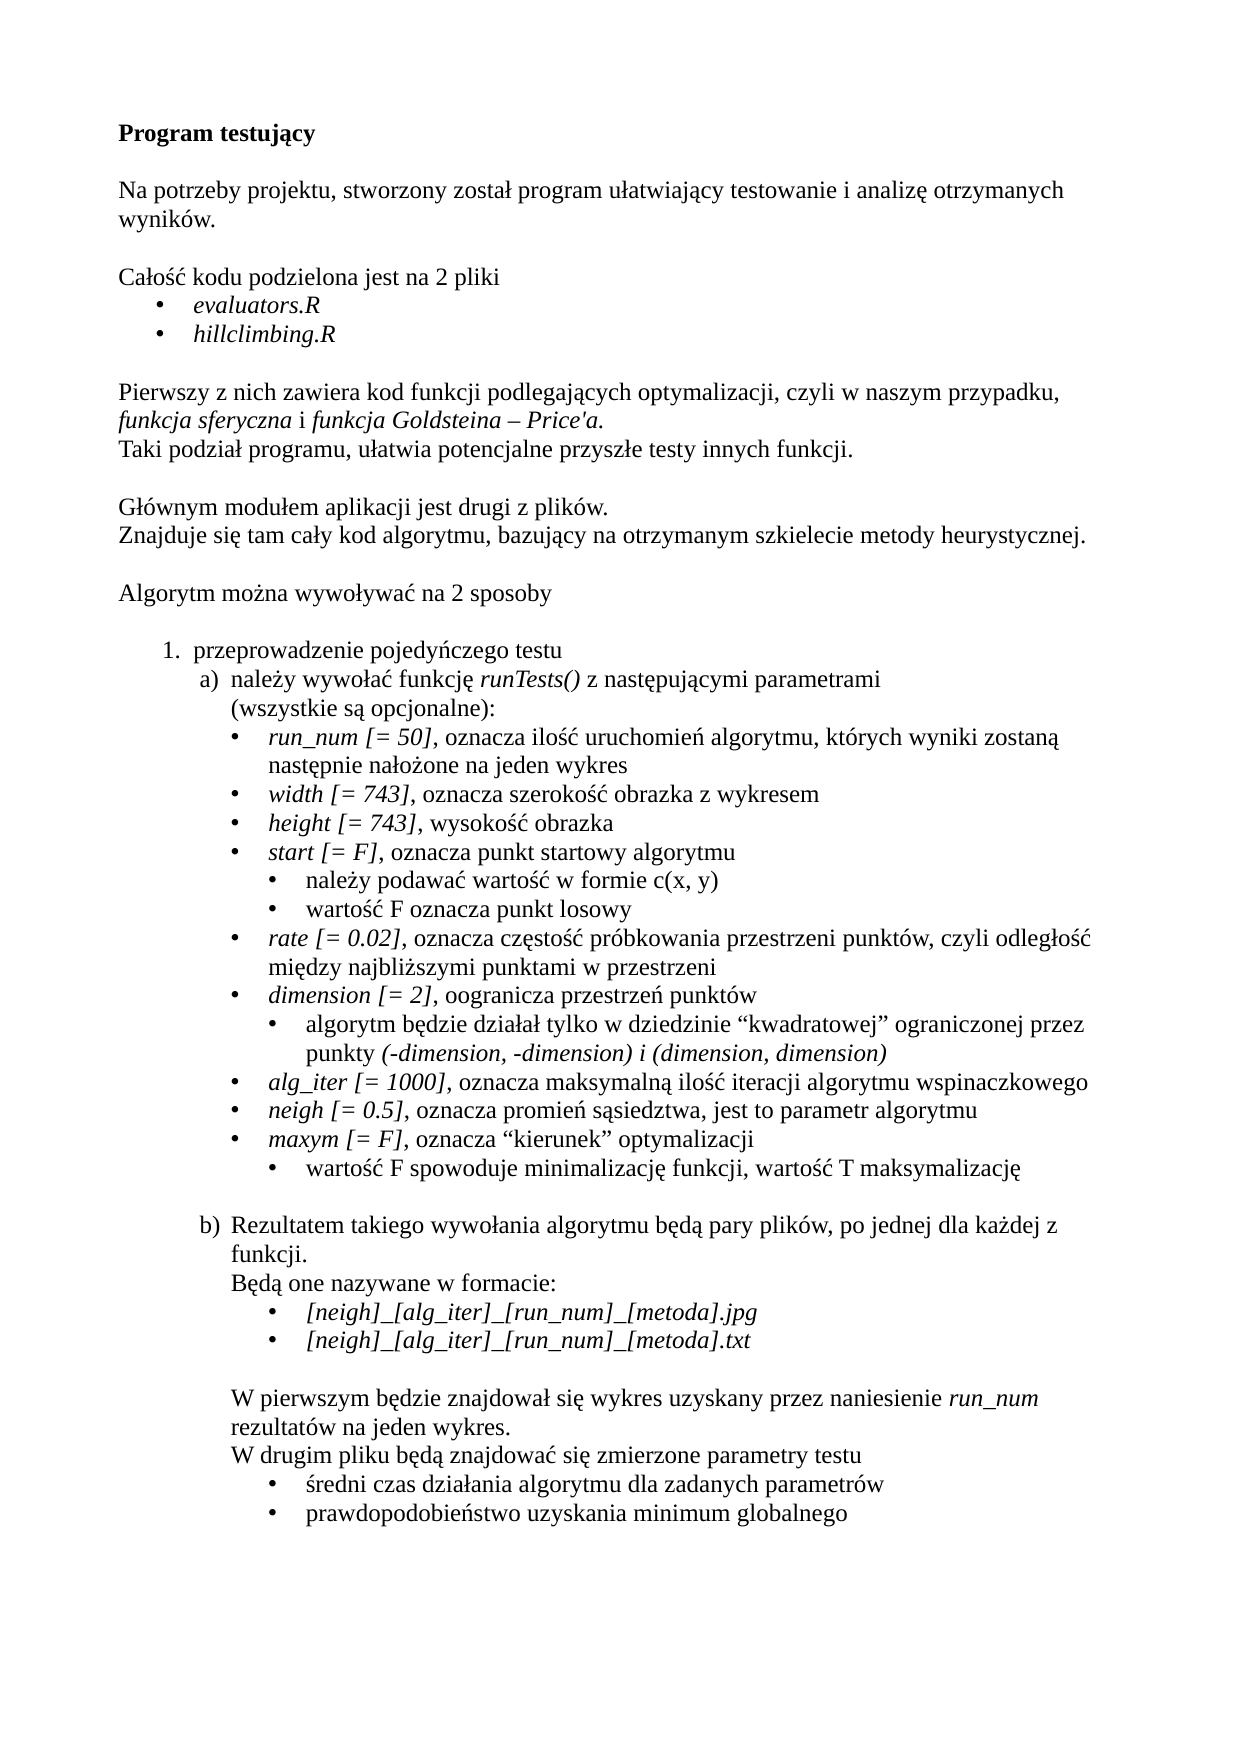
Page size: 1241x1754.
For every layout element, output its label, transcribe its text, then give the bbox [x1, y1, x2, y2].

list średni czas działania algorytmu dla zadanych parametrów [268, 1469, 1122, 1498]
list maxym [= F], oznacza “kierunek” optymalizacji [231, 1124, 1122, 1153]
text Algorytm można wywoływać na 2 sposoby [118, 578, 1122, 607]
list start [= F], oznacza punkt startowy algorytmu [231, 837, 1122, 866]
list [neigh]_[alg_iter]_[run_num]_[metoda].jpg [268, 1297, 1122, 1326]
text Program testujący [118, 118, 1122, 147]
list [neigh]_[alg_iter]_[run_num]_[metoda].txt [268, 1326, 1122, 1354]
list W drugim pliku będą znajdować się zmierzone parametry testu [193, 1441, 1122, 1469]
list evaluators.R [156, 291, 1122, 319]
list hillclimbing.R [156, 319, 1122, 348]
list prawdopodobieństwo uzyskania minimum globalnego [268, 1498, 1122, 1527]
list przeprowadzenie pojedyńczego testu [156, 636, 1122, 664]
text Pierwszy z nich zawiera kod funkcji podlegających optymalizacji, czyli w naszym przypadku, funkcja sferyczna i funkcja Goldsteina – Price'a. [118, 377, 1122, 434]
list height [= 743], wysokość obrazka [231, 808, 1122, 837]
list run_num [= 50], oznacza ilość uruchomień algorytmu, których wyniki zostaną następnie nałożone na jeden wykres [231, 722, 1122, 779]
text Całość kodu podzielona jest na 2 pliki [118, 262, 1122, 291]
list (wszystkie są opcjonalne): [193, 693, 1122, 722]
list należy podawać wartość w formie c(x, y) [268, 866, 1122, 894]
list W pierwszym będzie znajdował się wykres uzyskany przez naniesienie run_num rezultatów na jeden wykres. [193, 1383, 1122, 1441]
list dimension [= 2], oogranicza przestrzeń punktów [231, 981, 1122, 1009]
text Na potrzeby projektu, stworzony został program ułatwiający testowanie i analizę otrzymanych wyników. [118, 176, 1122, 233]
list wartość F oznacza punkt losowy [268, 894, 1122, 923]
text Znajduje się tam cały kod algorytmu, bazujący na otrzymanym szkielecie metody heurystycznej. [118, 521, 1122, 549]
text Taki podział programu, ułatwia potencjalne przyszłe testy innych funkcji. [118, 434, 1122, 463]
text Głównym modułem aplikacji jest drugi z plików. [118, 492, 1122, 521]
list wartość F spowoduje minimalizację funkcji, wartość T maksymalizację [268, 1153, 1122, 1182]
list Rezultatem takiego wywołania algorytmu będą pary plików, po jednej dla każdej z funkcji. [193, 1211, 1122, 1268]
list alg_iter [= 1000], oznacza maksymalną ilość iteracji algorytmu wspinaczkowego [231, 1067, 1122, 1096]
list Będą one nazywane w formacie: [193, 1268, 1122, 1297]
list width [= 743], oznacza szerokość obrazka z wykresem [231, 779, 1122, 808]
list algorytm będzie działał tylko w dziedzinie “kwadratowej” ograniczonej przez punkty (-dimension, -dimension) i (dimension, dimension) [268, 1009, 1122, 1067]
list rate [= 0.02], oznacza częstość próbkowania przestrzeni punktów, czyli odległość między najbliższymi punktami w przestrzeni [231, 923, 1122, 981]
list należy wywołać funkcję runTests() z następującymi parametrami [193, 664, 1122, 693]
list neigh [= 0.5], oznacza promień sąsiedztwa, jest to parametr algorytmu [231, 1096, 1122, 1124]
